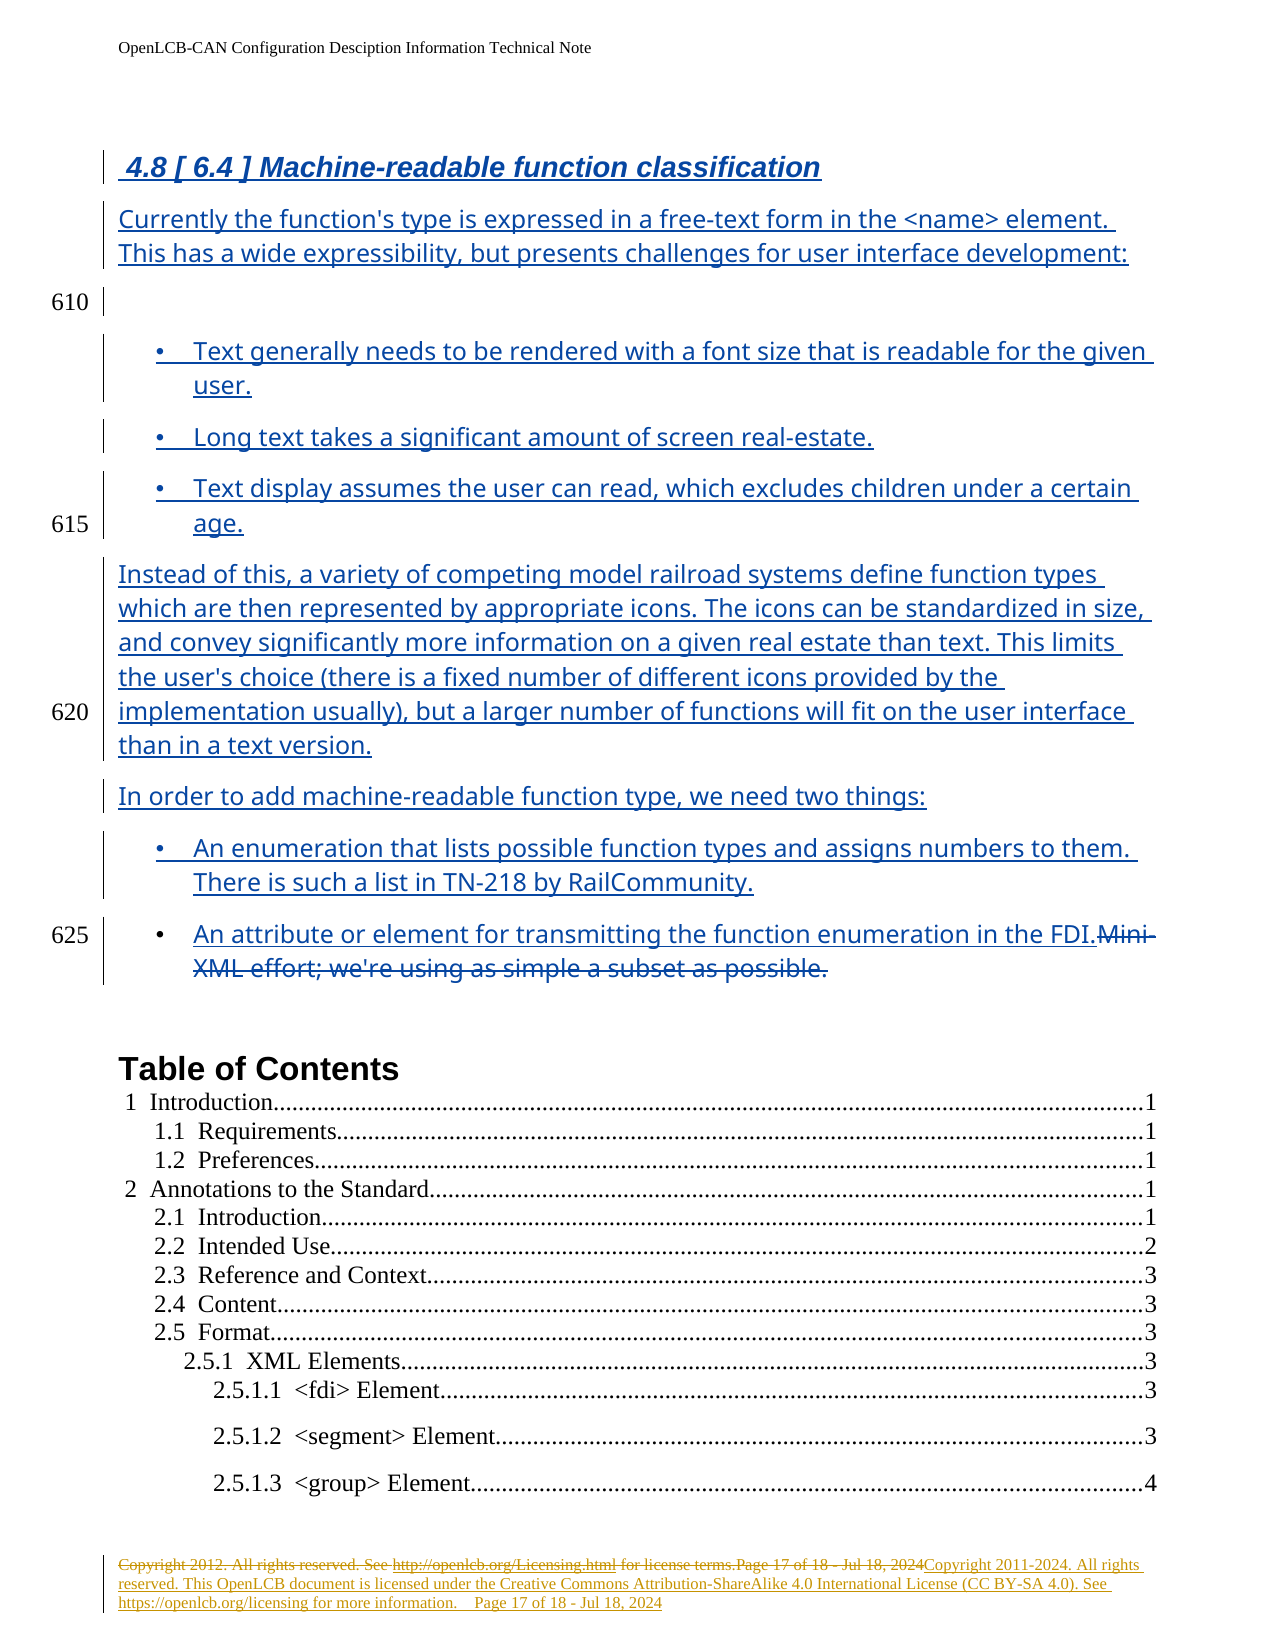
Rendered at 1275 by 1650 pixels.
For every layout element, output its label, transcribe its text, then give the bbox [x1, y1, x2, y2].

text 2.4 Content 3 [148, 1289, 1157, 1317]
text 2.5.1.2 <segment> Element 3 [207, 1421, 1157, 1450]
text 1.1 Requirements 1 [148, 1116, 1157, 1145]
list An enumeration that lists possible function types and assigns numbers to them. There is such a list in TN-218 by RailCommunity. [156, 831, 1157, 899]
text 2.5.1.1 <fdi> Element 3 [207, 1375, 1157, 1404]
text 2.3 Reference and Context 3 [148, 1260, 1157, 1289]
text 1 Introduction 1 [118, 1087, 1157, 1116]
list An attribute or element for transmitting the function enumeration in the FDI. [156, 917, 1157, 985]
text 2.1 Introduction 1 [148, 1202, 1157, 1231]
text In order to add machine-readable function type, we need two things: [118, 779, 1157, 813]
text 2 Annotations to the Standard 1 [118, 1174, 1157, 1202]
list Long text takes a significant amount of screen real-estate. [156, 419, 1157, 453]
subtitle Table of Contents [118, 1049, 1157, 1087]
text 2.2 Intended Use 2 [148, 1231, 1157, 1260]
subtitle Machine-readable function classification [118, 150, 1157, 183]
text 1.2 Preferences 1 [148, 1145, 1157, 1174]
text 2.5 Format 3 [148, 1317, 1157, 1346]
text Currently the function's type is expressed in a free-text form in the <name> element. This has a wide expressibility, but presents challenges for user interface development: [118, 201, 1157, 269]
text 2.5.1.3 <group> Element 4 [207, 1468, 1157, 1497]
list Text display assumes the user can read, which excludes children under a certain age. [156, 471, 1157, 539]
text 2.5.1 XML Elements 3 [177, 1346, 1157, 1375]
list Text generally needs to be rendered with a font size that is readable for the given user. [156, 333, 1157, 402]
text Instead of this, a variety of competing model railroad systems define function types which are then represented by appropriate icons. The icons can be standardized in size, and convey significantly more information on a given real estate than text. This limits the user's choice (there is a fixed number of different icons provided by the implementation usually), but a larger number of functions will fit on the user interface than in a text version. [118, 557, 1157, 761]
